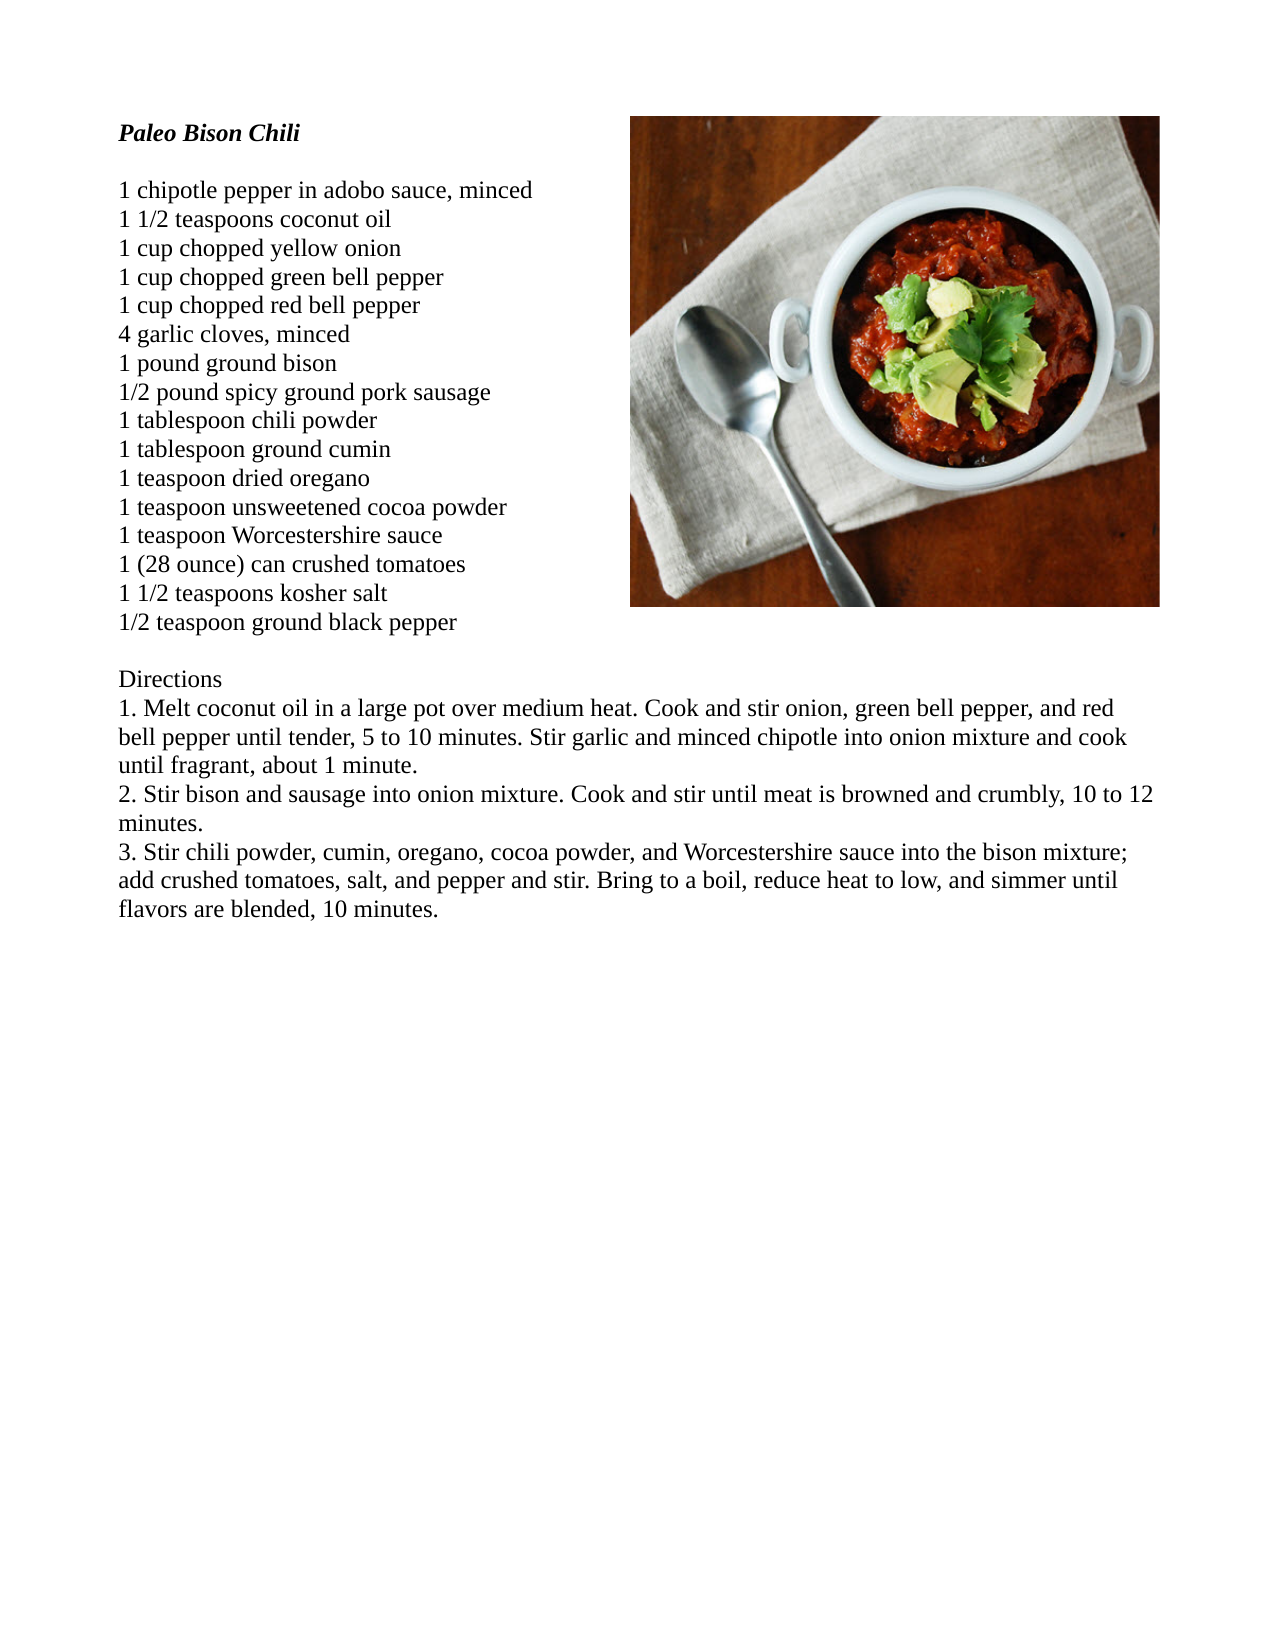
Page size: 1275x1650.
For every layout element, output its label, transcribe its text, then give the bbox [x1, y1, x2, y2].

text 1 teaspoon Worcestershire sauce [118, 521, 630, 549]
text 1 1/2 teaspoons kosher salt [118, 578, 630, 607]
text 1. Melt coconut oil in a large pot over medium heat. Cook and stir onion, green bell pepper, and red bell pepper until tender, 5 to 10 minutes. Stir garlic and minced chipotle into onion mixture and cook until fragrant, about 1 minute. [118, 693, 1157, 779]
text 1/2 teaspoon ground black pepper [118, 607, 1157, 636]
text 1 tablespoon chili powder [118, 406, 630, 434]
text 2. Stir bison and sausage into onion mixture. Cook and stir until meat is browned and crumbly, 10 to 12 minutes. [118, 779, 1157, 837]
text 3. Stir chili powder, cumin, oregano, cocoa powder, and Worcestershire sauce into the bison mixture; add crushed tomatoes, salt, and pepper and stir. Bring to a boil, reduce heat to low, and simmer until flavors are blended, 10 minutes. [118, 837, 1157, 923]
text 1 chipotle pepper in adobo sauce, minced [118, 176, 630, 204]
text 1 (28 ounce) can crushed tomatoes [118, 549, 630, 578]
text 1 cup chopped yellow onion [118, 233, 630, 262]
text 1 teaspoon dried oregano [118, 463, 630, 492]
text Directions [118, 664, 1157, 693]
text 1 tablespoon ground cumin [118, 434, 630, 463]
text 1/2 pound spicy ground pork sausage [118, 377, 630, 406]
text 1 1/2 teaspoons coconut oil [118, 204, 630, 233]
text 4 garlic cloves, minced [118, 319, 630, 348]
text 1 cup chopped green bell pepper [118, 262, 630, 291]
text 1 cup chopped red bell pepper [118, 291, 630, 319]
text Paleo Bison Chili [118, 118, 630, 147]
picture [630, 116, 1160, 607]
text 1 pound ground bison [118, 348, 630, 377]
text 1 teaspoon unsweetened cocoa powder [118, 492, 630, 521]
